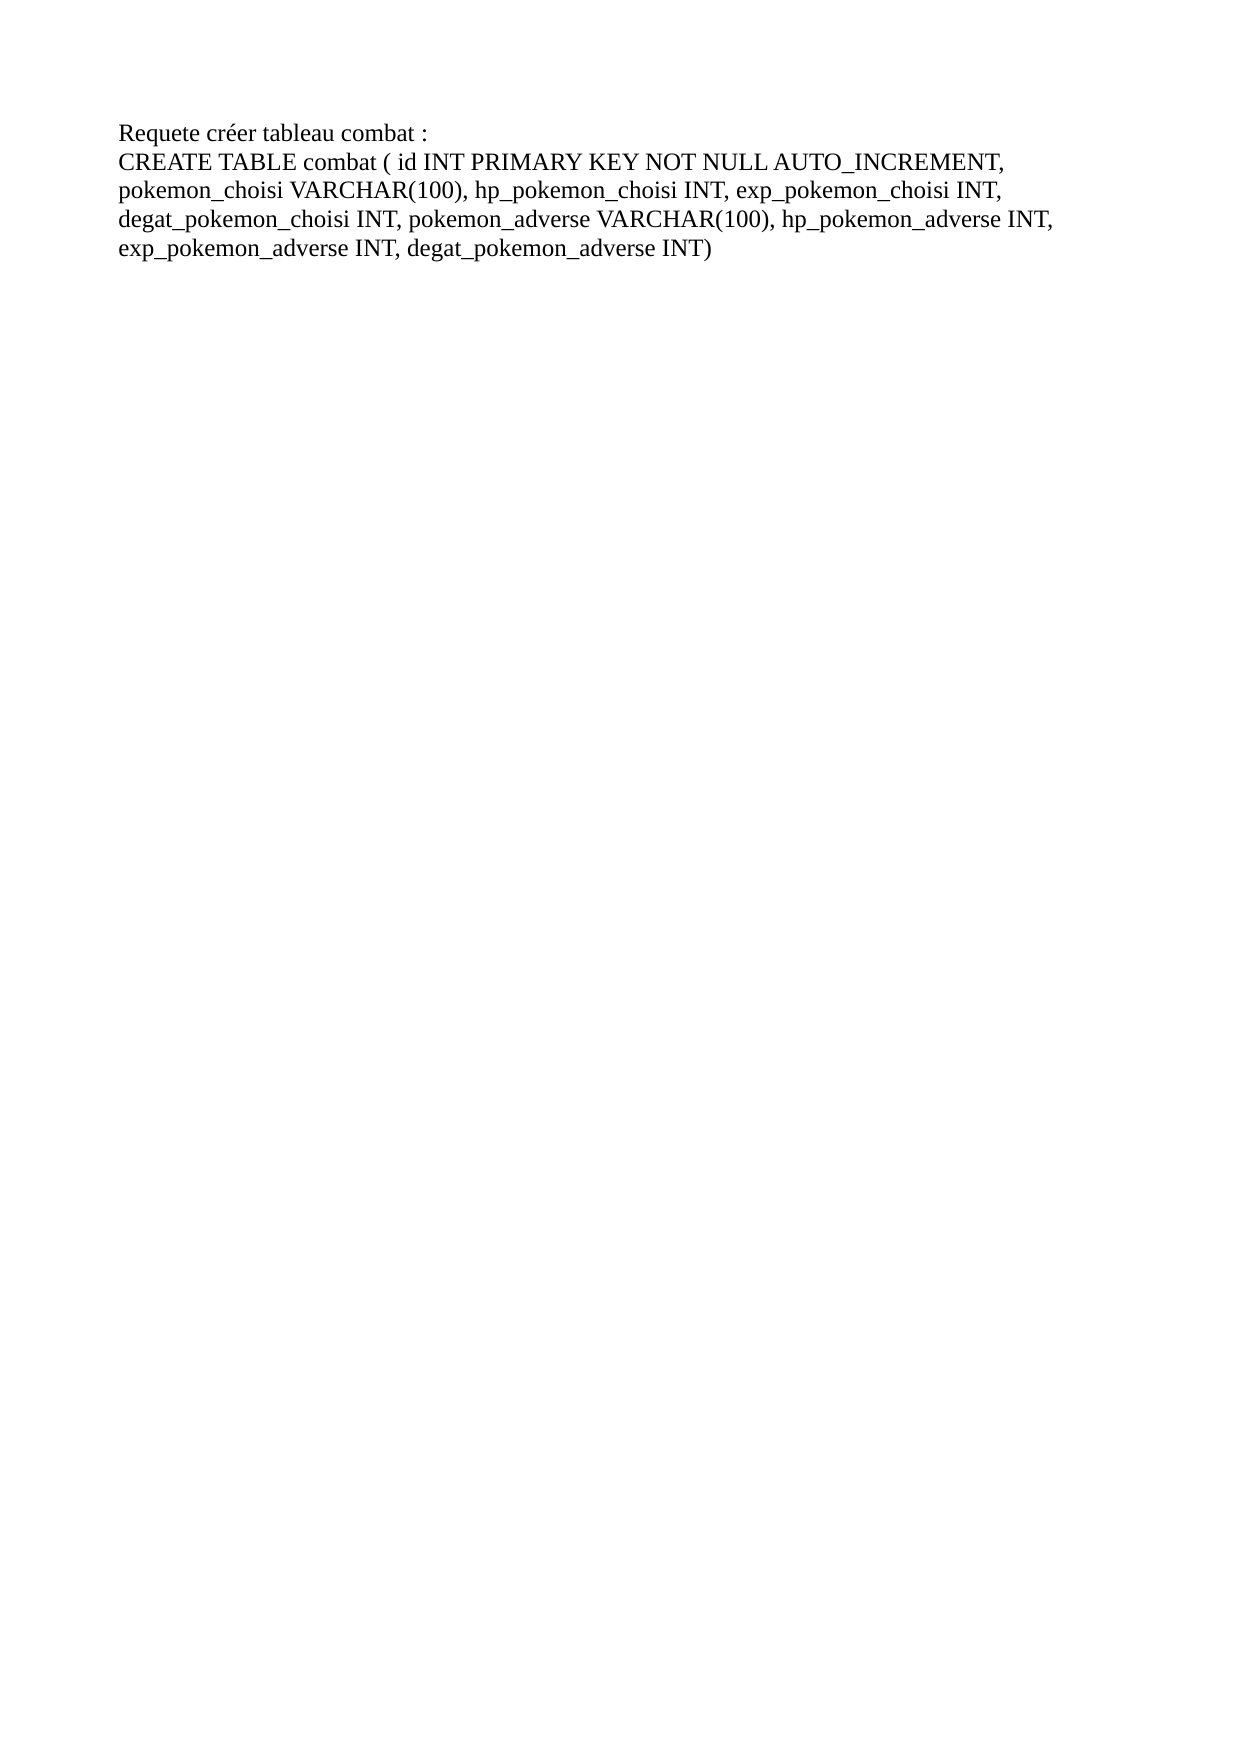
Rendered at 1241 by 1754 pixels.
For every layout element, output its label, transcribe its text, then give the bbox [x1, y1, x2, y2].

text CREATE TABLE combat ( id INT PRIMARY KEY NOT NULL AUTO_INCREMENT, pokemon_choisi VARCHAR(100), hp_pokemon_choisi INT, exp_pokemon_choisi INT, degat_pokemon_choisi INT, pokemon_adverse VARCHAR(100), hp_pokemon_adverse INT, exp_pokemon_adverse INT, degat_pokemon_adverse INT) [118, 147, 1122, 262]
text Requete créer tableau combat : [118, 118, 1122, 147]
